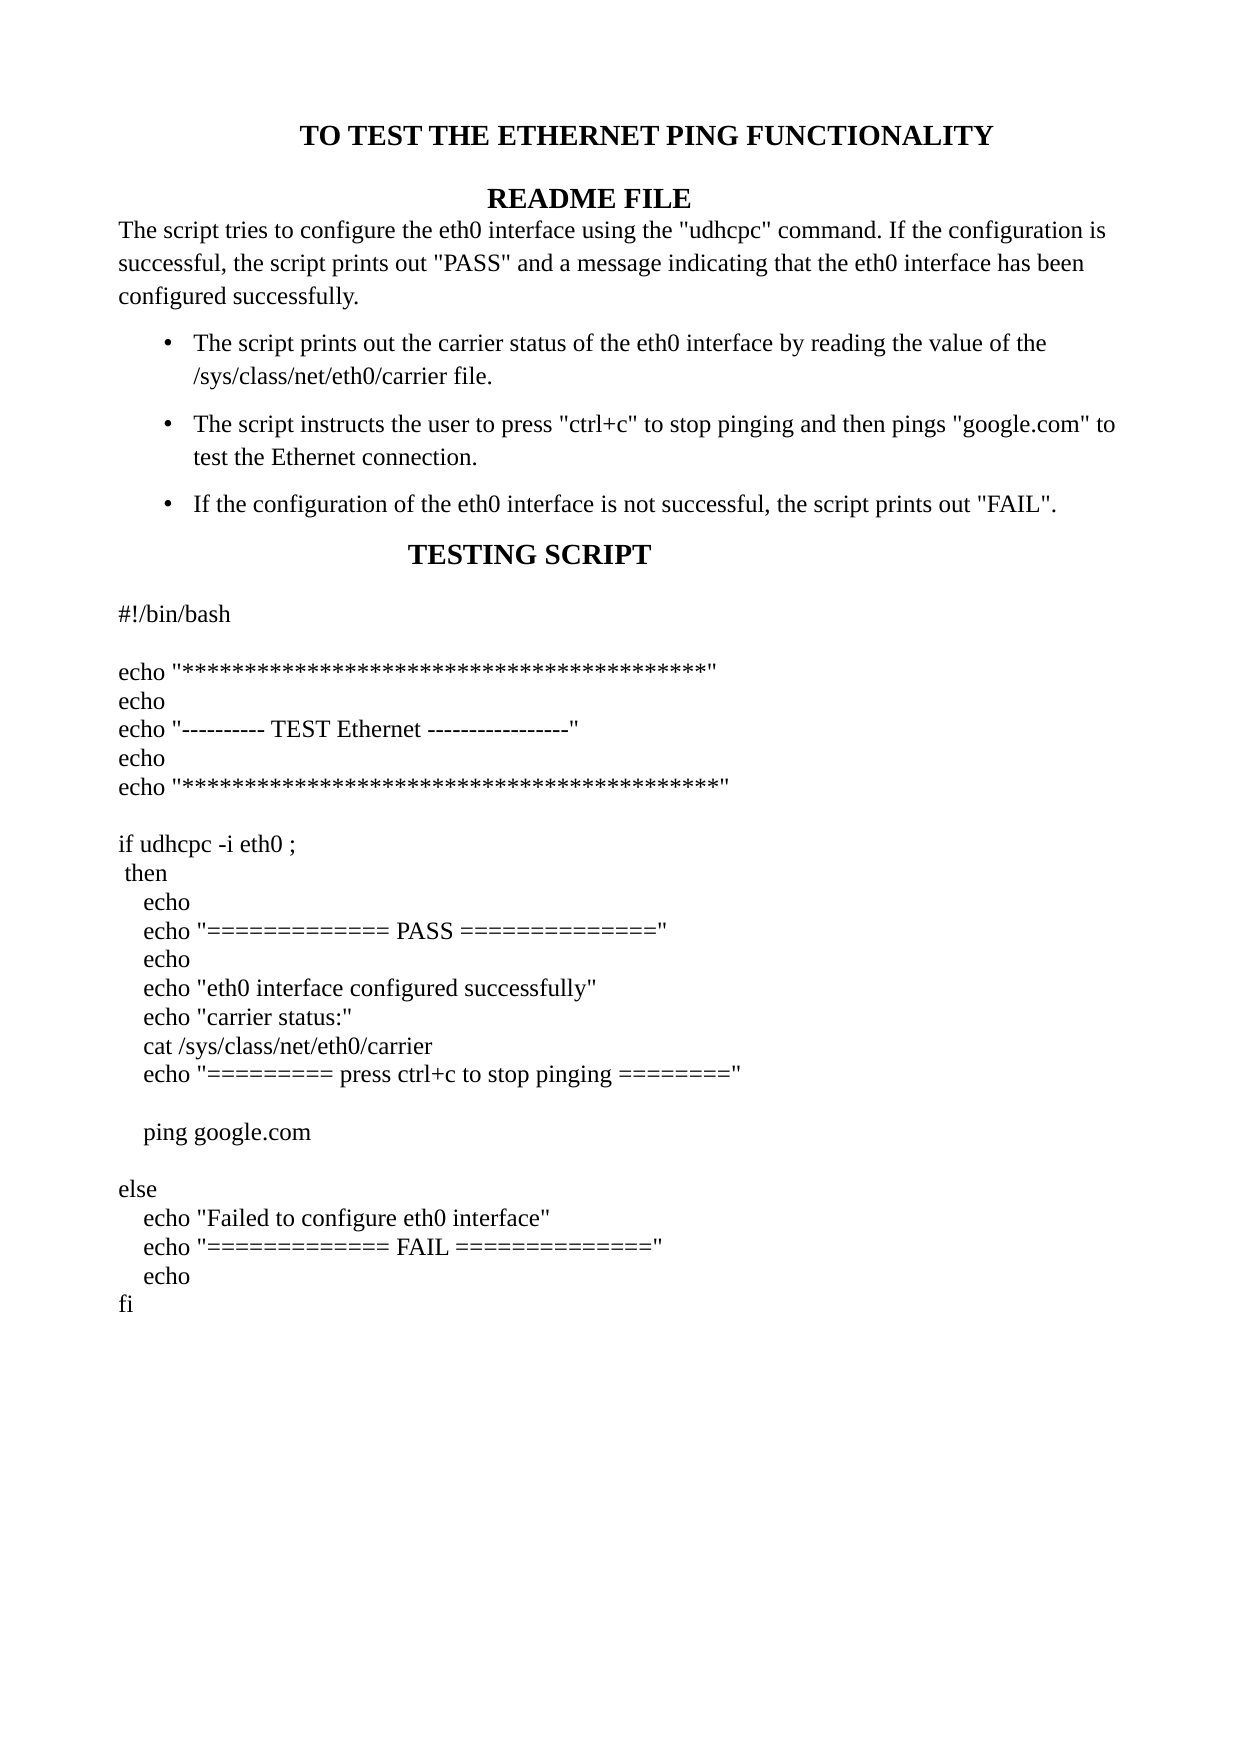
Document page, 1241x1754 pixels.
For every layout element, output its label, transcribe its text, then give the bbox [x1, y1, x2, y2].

text cat /sys/class/net/eth0/carrier [118, 1031, 1122, 1059]
list The script prints out the carrier status of the eth0 interface by reading the value of the /sys/class/net/eth0/carrier file. [164, 328, 1122, 390]
list The script instructs the user to press "ctrl+c" to stop pinging and then pings "google.com" to test the Ethernet connection. [164, 409, 1122, 471]
text echo "*******************************************" [118, 772, 1122, 801]
text echo "carrier status:" [118, 1002, 1122, 1031]
text echo [118, 686, 1122, 714]
text README FILE [118, 181, 1122, 215]
text echo "============= FAIL ==============" [118, 1232, 1122, 1261]
list If the configuration of the eth0 interface is not successful, the script prints out "FAIL". [164, 489, 1122, 518]
text echo "========= press ctrl+c to stop pinging ========" [118, 1059, 1122, 1088]
text The script tries to configure the eth0 interface using the "udhcpc" command. If the configuration is successful, the script prints out "PASS" and a message indicating that the eth0 interface has been configured successfully. [118, 215, 1122, 309]
text echo [118, 1261, 1122, 1289]
text echo "---------- TEST Ethernet -----------------" [118, 714, 1122, 743]
text echo "eth0 interface configured successfully" [118, 973, 1122, 1002]
text echo "******************************************" [118, 657, 1122, 686]
text echo [118, 887, 1122, 916]
text echo "============= PASS ==============" [118, 916, 1122, 944]
text ping google.com [118, 1117, 1122, 1146]
text fi [118, 1289, 1122, 1318]
text then [118, 858, 1122, 887]
text echo [118, 944, 1122, 973]
text else [118, 1174, 1122, 1203]
text #!/bin/bash [118, 599, 1122, 628]
text echo [118, 743, 1122, 772]
text if udhcpc -i eth0 ; [118, 829, 1122, 858]
text TESTING SCRIPT [118, 537, 1122, 571]
text echo "Failed to configure eth0 interface" [118, 1203, 1122, 1232]
